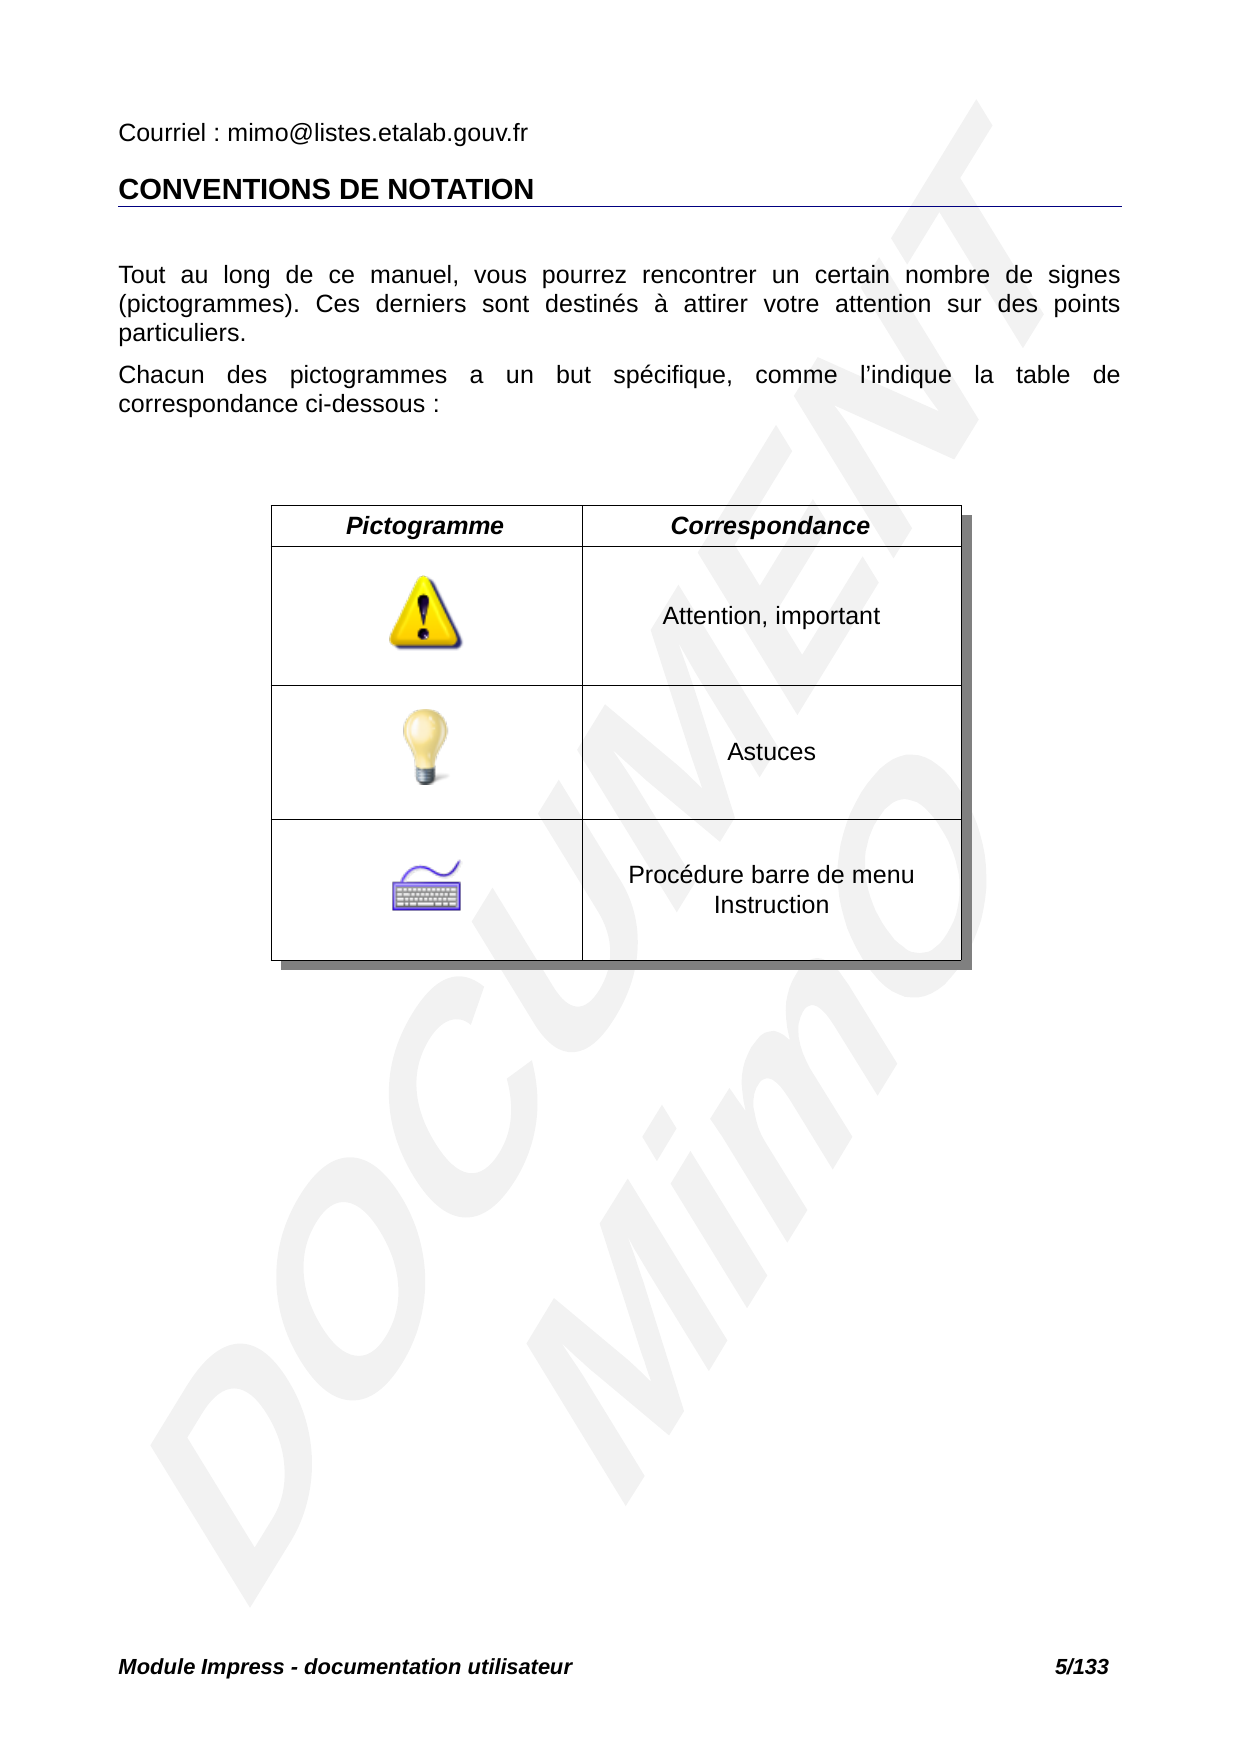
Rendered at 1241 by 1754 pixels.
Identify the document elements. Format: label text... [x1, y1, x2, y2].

subtitle CONVENTIONS DE NOTATION [118, 172, 1122, 206]
picture [388, 709, 464, 785]
picture [388, 575, 464, 651]
table_cell [272, 547, 582, 685]
table_cell [272, 686, 582, 709]
table_header Pictogramme [272, 506, 582, 546]
text Courriel : mimo@listes.etalab.gouv.fr [118, 118, 1122, 147]
text Tout au long de ce manuel, vous pourrez rencontrer un certain nombre de signes (pictogrammes). Ces derniers sont destinés à attirer votre attention sur des points particuliers. [118, 260, 1122, 347]
table_header Correspondance [583, 506, 961, 546]
table_cell [272, 820, 582, 960]
table_cell [272, 710, 582, 819]
text Chacun des pictogrammes a un but spécifique, comme l’indique la table de correspondance ci-dessous : [118, 359, 1122, 418]
picture [388, 850, 464, 925]
table_cell Procédure barre de menu Instruction [583, 820, 961, 960]
table_cell Astuces [583, 686, 961, 819]
table_cell Attention, important [583, 547, 961, 685]
